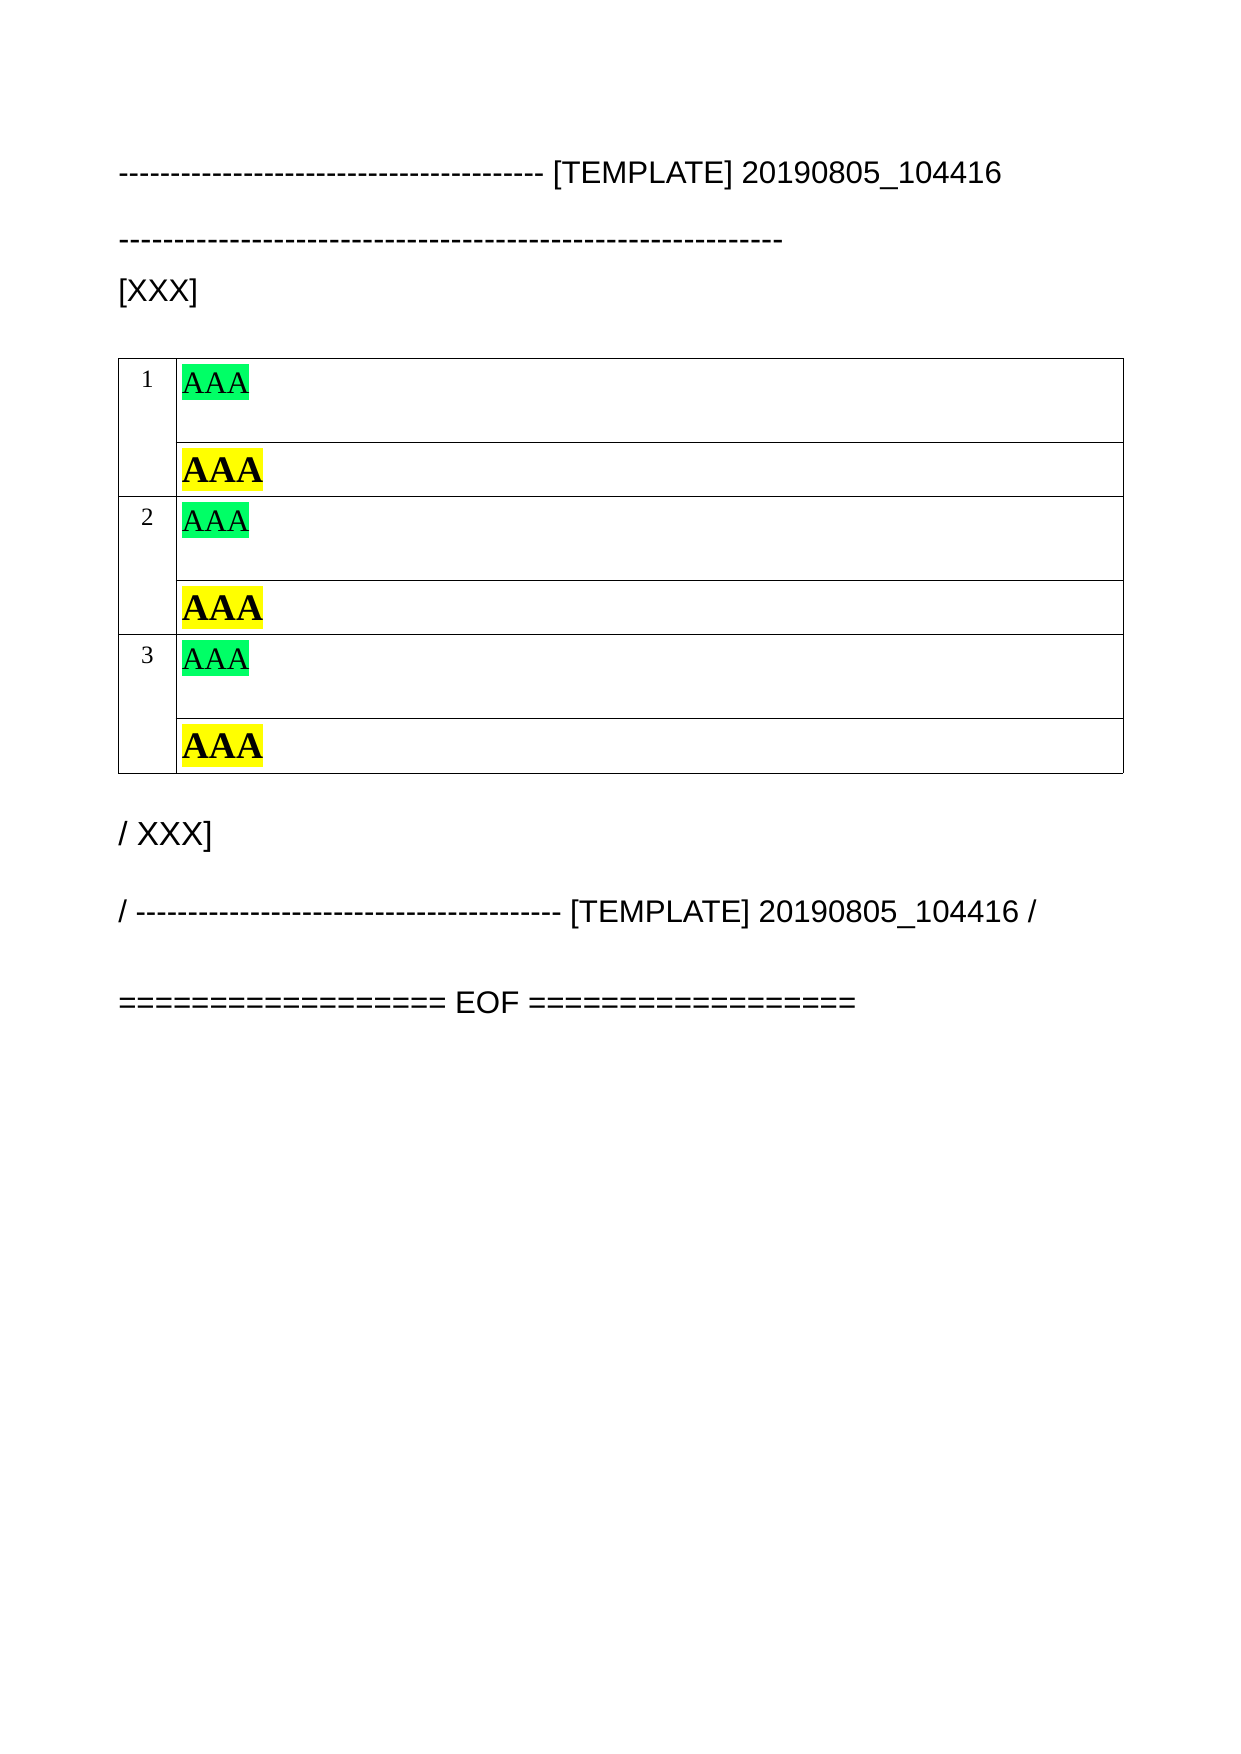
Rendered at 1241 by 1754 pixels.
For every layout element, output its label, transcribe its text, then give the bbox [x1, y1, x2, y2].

table_cell 3 [119, 635, 176, 772]
table_cell AAA [177, 497, 1123, 580]
table_cell 2 [119, 497, 176, 634]
table_header AAA [177, 359, 1123, 442]
table_cell AAA [177, 443, 1123, 496]
table_cell AAA [177, 581, 1123, 634]
text ------------------------------------------------------------ [118, 219, 1122, 257]
text ================== EOF ================== [118, 984, 1122, 1020]
text [XXX] [118, 272, 1122, 347]
table_cell AAA [177, 635, 1123, 718]
text / ----------------------------------------- [TEMPLATE] 20190805_104416 / [118, 893, 1122, 929]
table_header 1 [119, 359, 176, 496]
text ----------------------------------------- [TEMPLATE] 20190805_104416 [118, 154, 1122, 190]
table_cell AAA [177, 719, 1123, 772]
text / XXX] [118, 814, 1122, 852]
